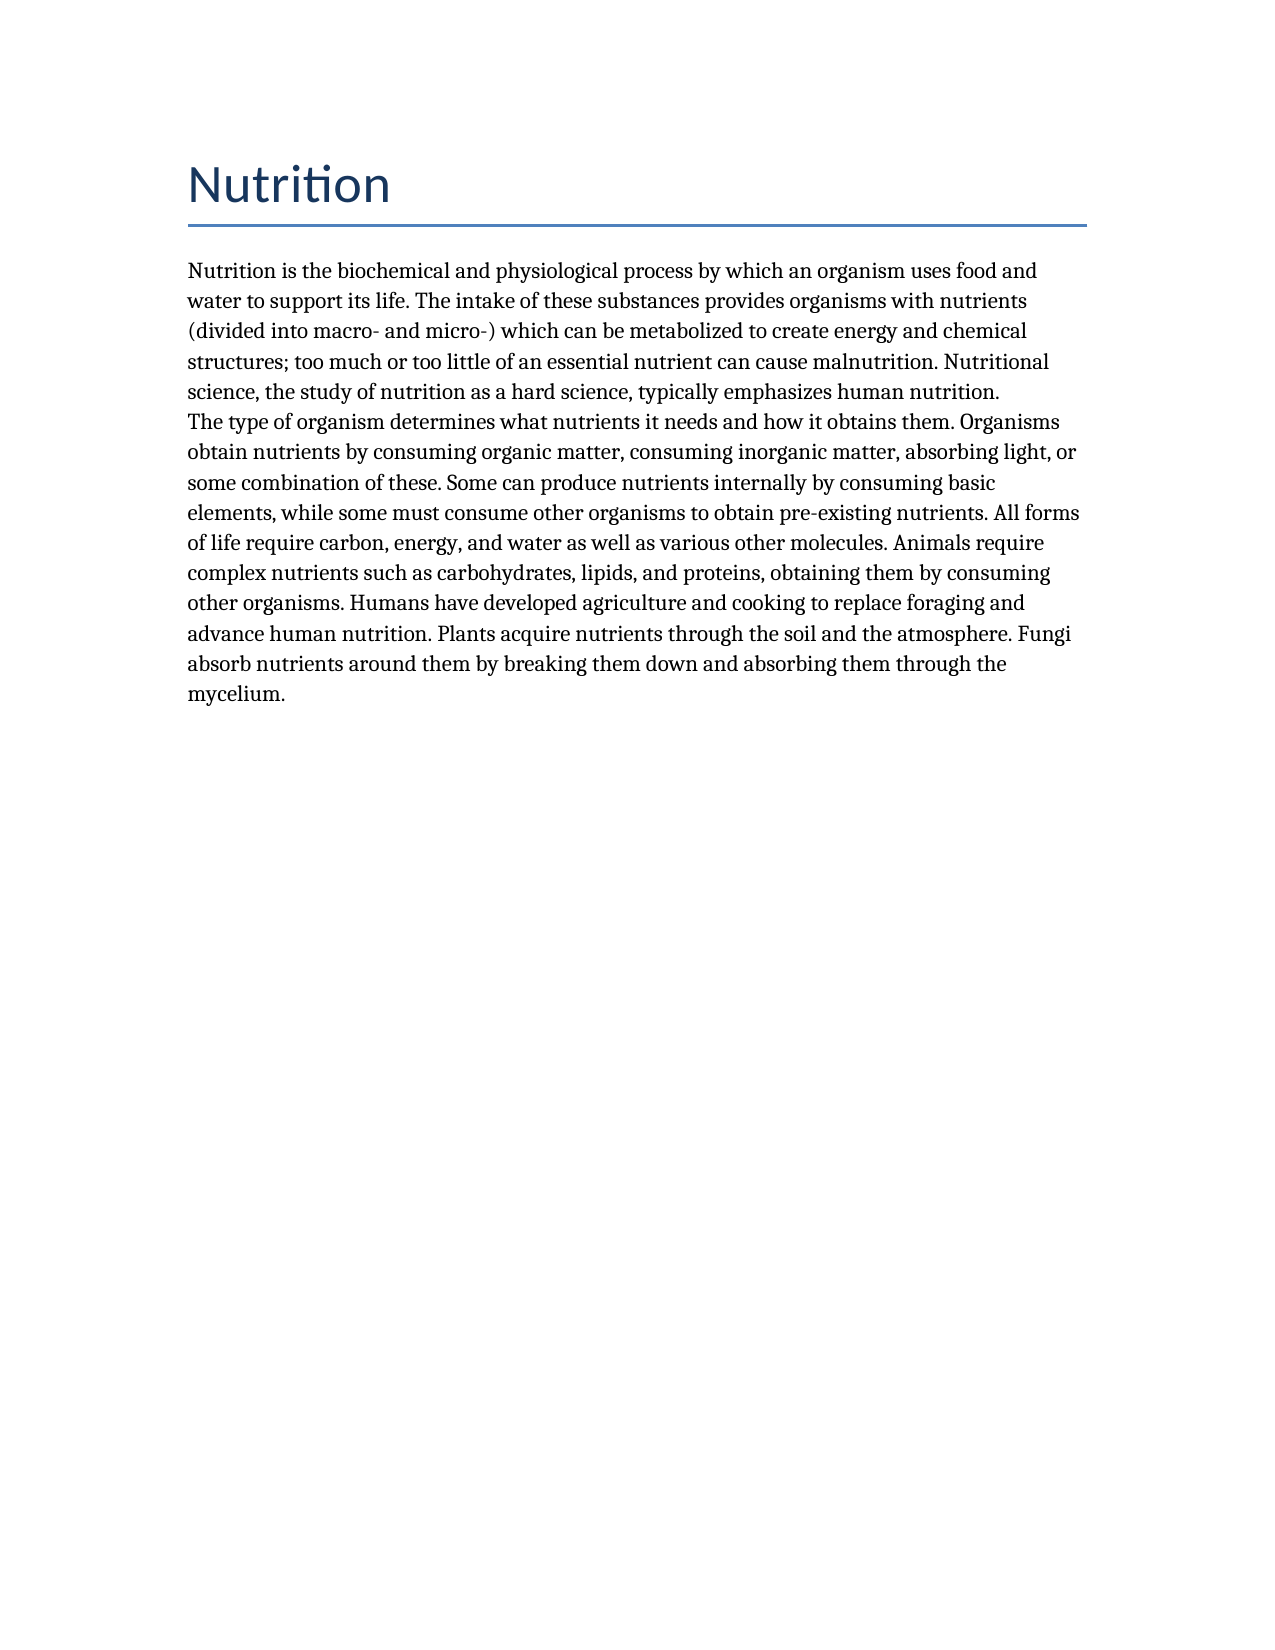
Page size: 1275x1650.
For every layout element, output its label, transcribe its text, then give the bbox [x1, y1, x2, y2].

text Nutrition is the biochemical and physiological process by which an organism uses food and water to support its life. The intake of these substances provides organisms with nutrients (divided into macro- and micro-) which can be metabolized to create energy and chemical structures; too much or too little of an essential nutrient can cause malnutrition. Nutritional science, the study of nutrition as a hard science, typically emphasizes human nutrition. The type of organism determines what nutrients it needs and how it obtains them. Organisms obtain nutrients by consuming organic matter, consuming inorganic matter, absorbing light, or some combination of these. Some can produce nutrients internally by consuming basic elements, while some must consume other organisms to obtain pre-existing nutrients. All forms of life require carbon, energy, and water as well as various other molecules. Animals require complex nutrients such as carbohydrates, lipids, and proteins, obtaining them by consuming other organisms. Humans have developed agriculture and cooking to replace foraging and advance human nutrition. Plants acquire nutrients through the soil and the atmosphere. Fungi absorb nutrients around them by breaking them down and absorbing them through the mycelium. [187, 258, 1087, 707]
title Nutrition [187, 150, 1087, 227]
